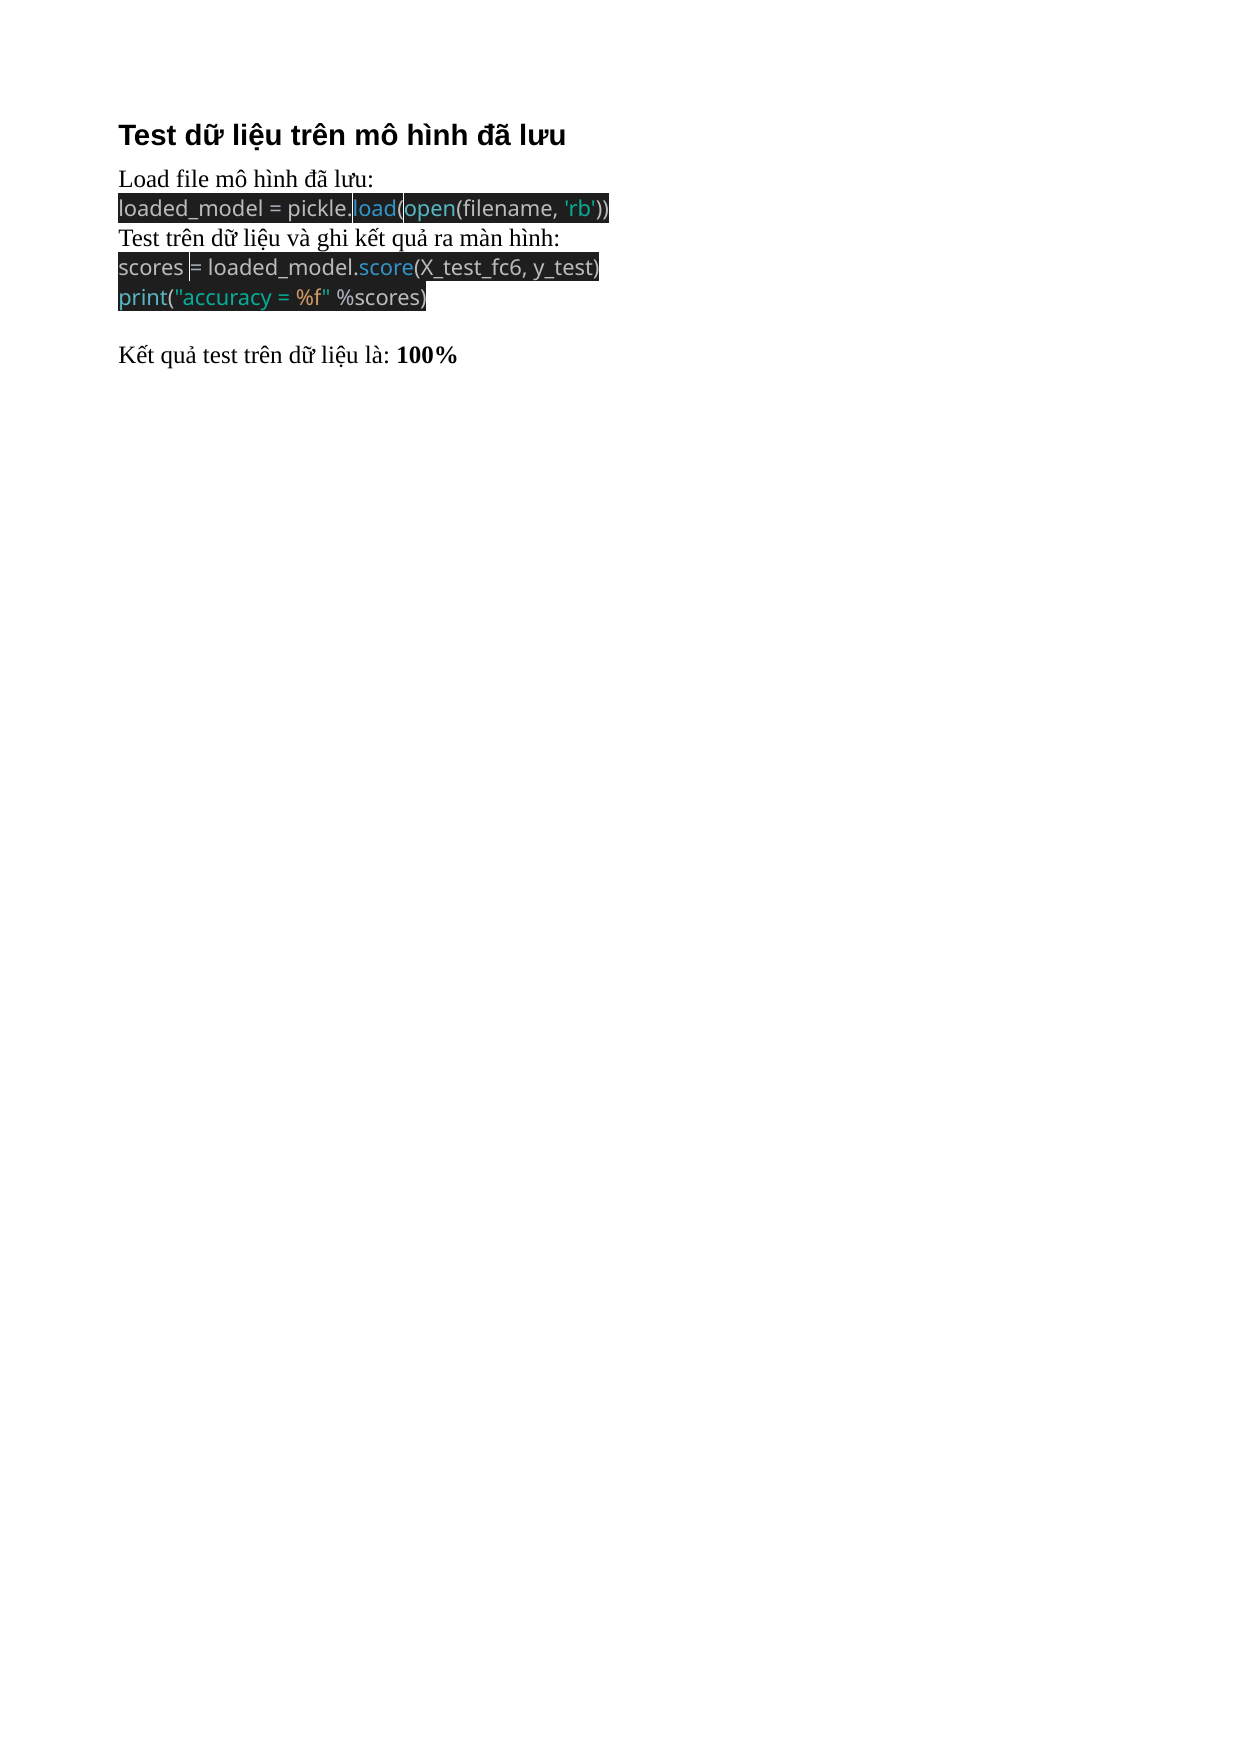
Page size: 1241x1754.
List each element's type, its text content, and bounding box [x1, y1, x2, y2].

text print("accuracy = %f" %scores) [118, 281, 1122, 311]
text loaded_model = pickle.load(open(filename, 'rb')) [118, 193, 1122, 223]
text Kết quả test trên dữ liệu là: 100% [118, 340, 1122, 369]
text Test trên dữ liệu và ghi kết quả ra màn hình: [118, 223, 1122, 252]
text scores = loaded_model.score(X_test_fc6, y_test) [118, 252, 1122, 281]
text Load file mô hình đã lưu: [118, 164, 1122, 193]
subtitle Test dữ liệu trên mô hình đã lưu [118, 118, 1122, 152]
